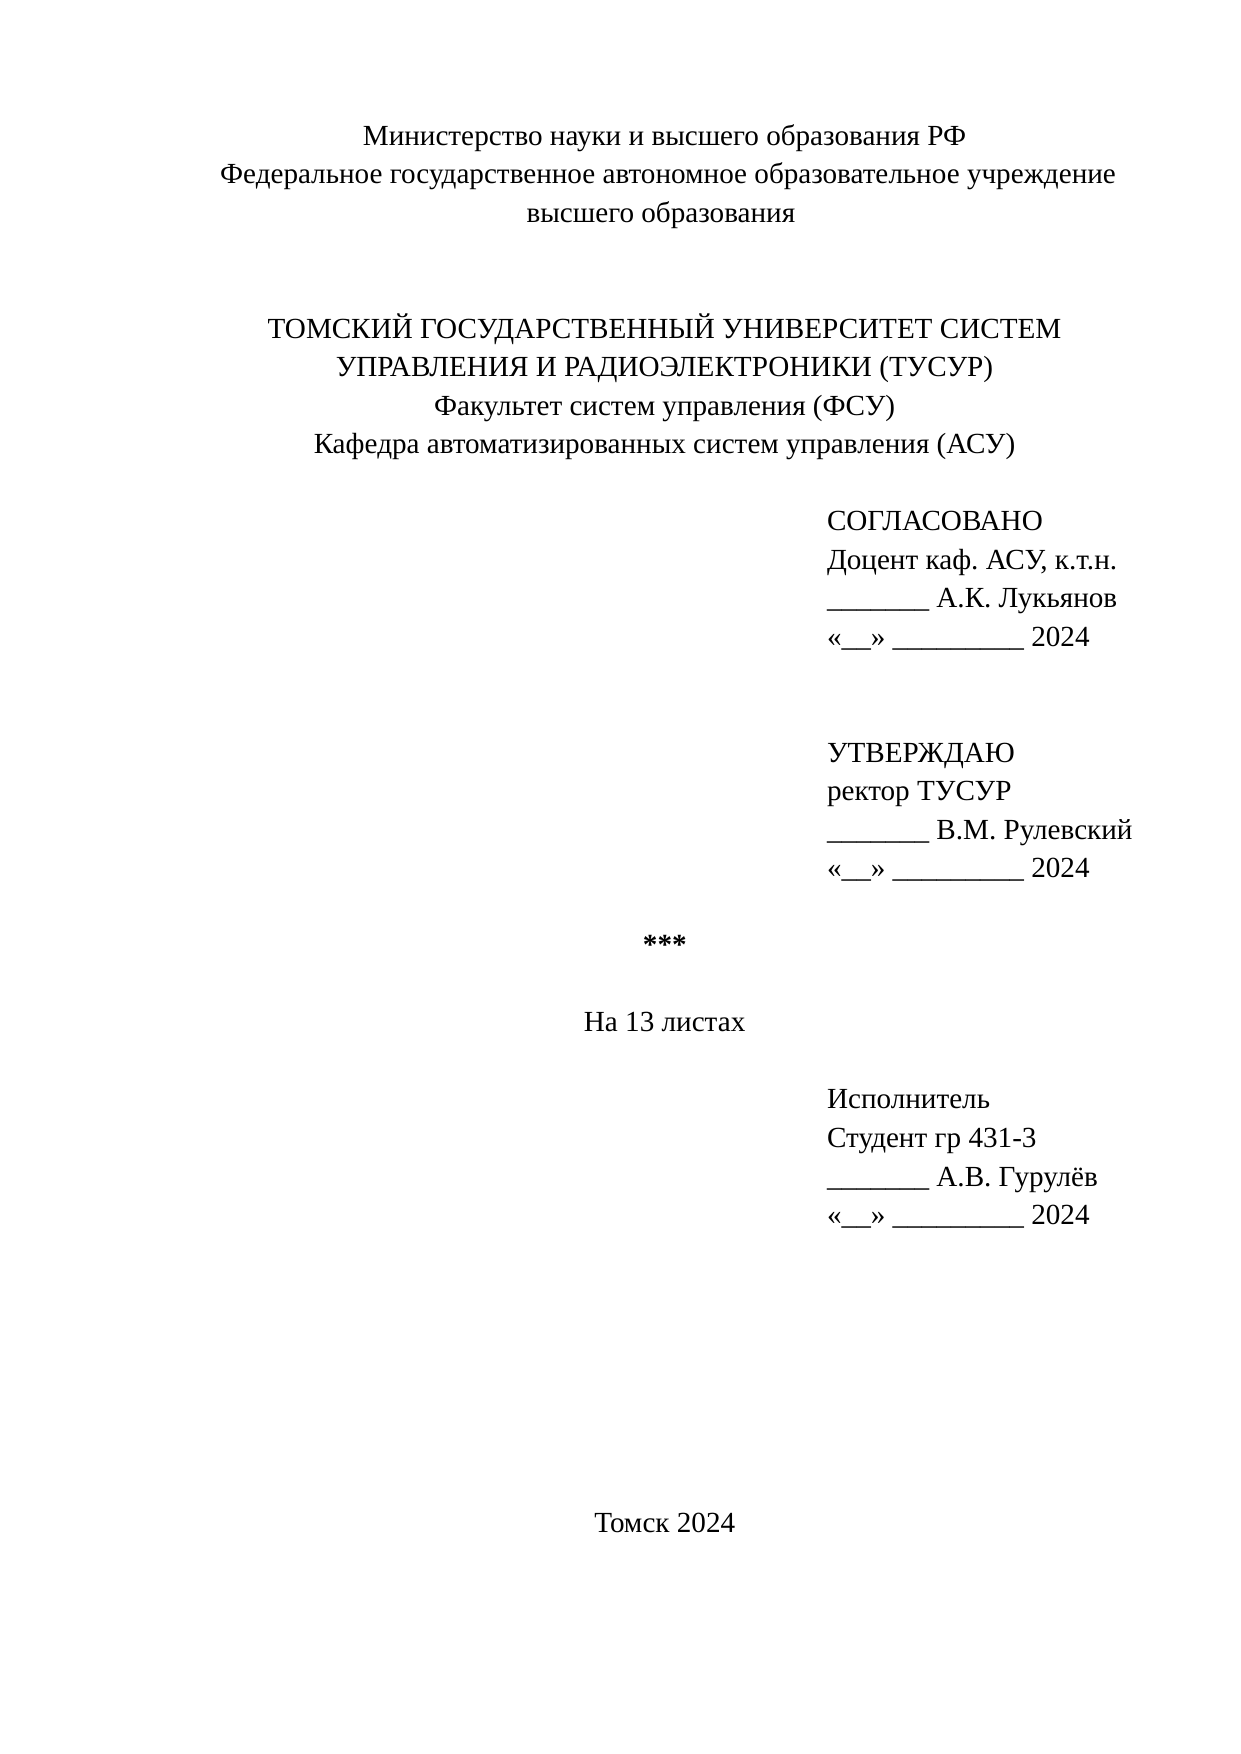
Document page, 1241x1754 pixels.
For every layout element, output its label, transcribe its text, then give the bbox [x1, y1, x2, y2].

text Факультет систем управления (ФСУ) [177, 388, 1152, 421]
text ректор ТУСУР [827, 773, 1152, 807]
text УТВЕРЖДАЮ [827, 735, 1152, 768]
text «__» _________ 2024 [827, 850, 1152, 884]
text Федеральное государственное автономное образовательное учреждение высшего образования [177, 157, 1152, 229]
text Томск 2024 [177, 1506, 1152, 1539]
text ТОМСКИЙ ГОСУДАРСТВЕННЫЙ УНИВЕРСИТЕТ СИСТЕМ УПРАВЛЕНИЯ И РАДИОЭЛЕКТРОНИКИ (ТУСУР) [177, 311, 1152, 383]
text «__» _________ 2024 [827, 619, 1152, 653]
text Министерство науки и высшего образования РФ [177, 118, 1152, 152]
text «__» _________ 2024 [827, 1197, 1152, 1231]
text Доцент каф. АСУ, к.т.н. [827, 542, 1152, 576]
text Кафедра автоматизированных систем управления (АСУ) [177, 426, 1152, 460]
text _______ В.М. Рулевский [827, 812, 1152, 845]
text _______ А.В. Гурулёв [827, 1159, 1152, 1192]
text На 13 листах [177, 1004, 1152, 1038]
text Студент гр 431-3 [827, 1120, 1152, 1154]
text _______ А.К. Лукьянов [827, 581, 1152, 614]
text СОГЛАСОВАНО [827, 503, 1152, 537]
text Исполнитель [827, 1082, 1152, 1115]
text *** [177, 927, 1152, 961]
